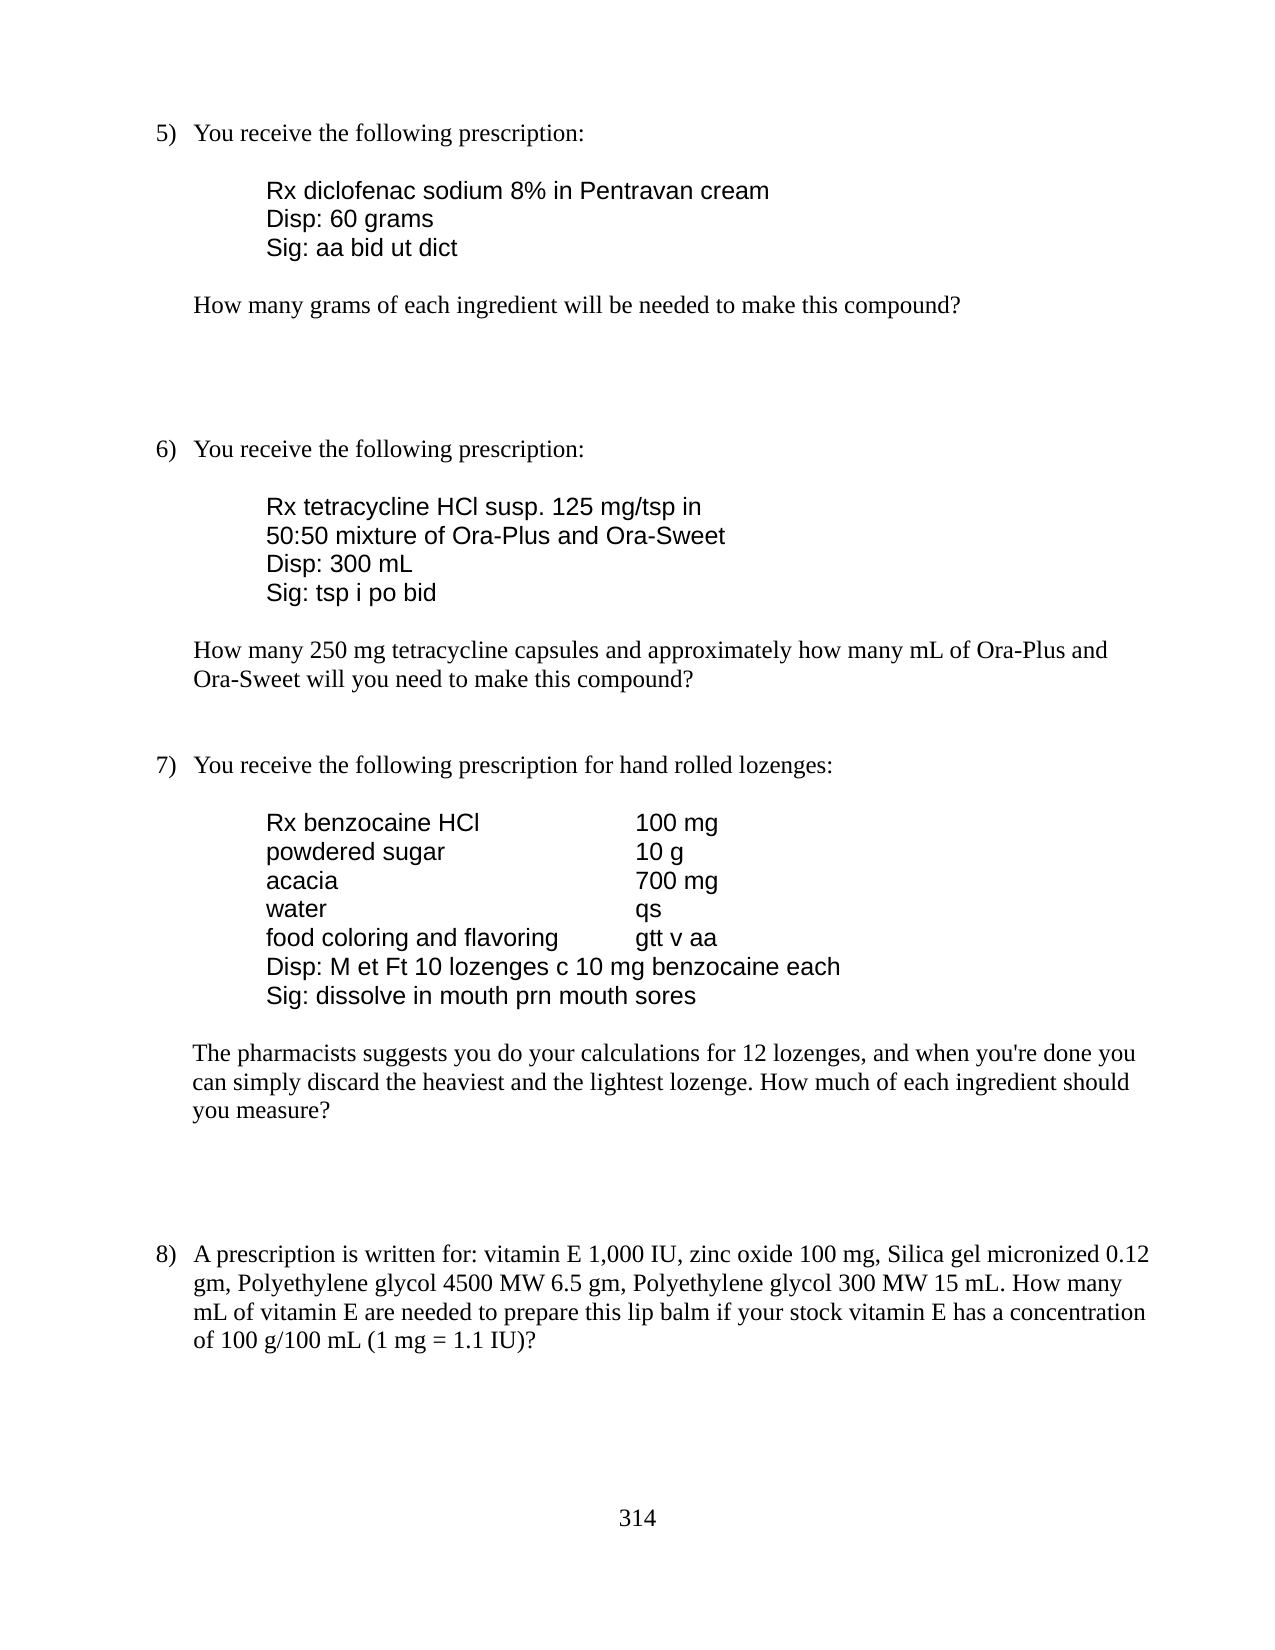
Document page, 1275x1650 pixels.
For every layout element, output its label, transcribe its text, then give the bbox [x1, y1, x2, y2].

list Rx tetracycline HCl susp. 125 mg/tsp in [228, 492, 1157, 521]
list How many grams of each ingredient will be needed to make this compound? [156, 291, 1157, 319]
list Rx diclofenac sodium 8% in Pentravan cream [228, 176, 1157, 204]
list Sig: aa bid ut dict [228, 233, 1157, 262]
list You receive the following prescription for hand rolled lozenges: [156, 751, 1157, 779]
text water qs [266, 894, 1157, 923]
list Disp: 300 mL [228, 549, 1157, 578]
list You receive the following prescription: [156, 118, 1157, 147]
list A prescription is written for: vitamin E 1,000 IU, zinc oxide 100 mg, Silica gel micronized 0.12 gm, Polyethylene glycol 4500 MW 6.5 gm, Polyethylene glycol 300 MW 15 mL. How many mL of vitamin E are needed to prepare this lip balm if your stock vitamin E has a concentration of 100 g/100 mL (1 mg = 1.1 IU)? [156, 1239, 1157, 1354]
text Rx benzocaine HCl 100 mg [266, 808, 1157, 837]
text acacia 700 mg [266, 866, 1157, 894]
text The pharmacists suggests you do your calculations for 12 lozenges, and when you're done you can simply discard the heaviest and the lightest lozenge. How much of each ingredient should you measure? [192, 1038, 1157, 1124]
text powdered sugar 10 g [266, 837, 1157, 866]
text Sig: dissolve in mouth prn mouth sores [266, 981, 1157, 1009]
list 50:50 mixture of Ora-Plus and Ora-Sweet [228, 521, 1157, 549]
list Disp: 60 grams [228, 204, 1157, 233]
text food coloring and flavoring gtt v aa [266, 923, 1157, 952]
list How many 250 mg tetracycline capsules and approximately how many mL of Ora-Plus and Ora-Sweet will you need to make this compound? [156, 636, 1157, 693]
list Sig: tsp i po bid [228, 578, 1157, 607]
list You receive the following prescription: [156, 434, 1157, 463]
text Disp: M et Ft 10 lozenges c 10 mg benzocaine each [266, 952, 1157, 981]
